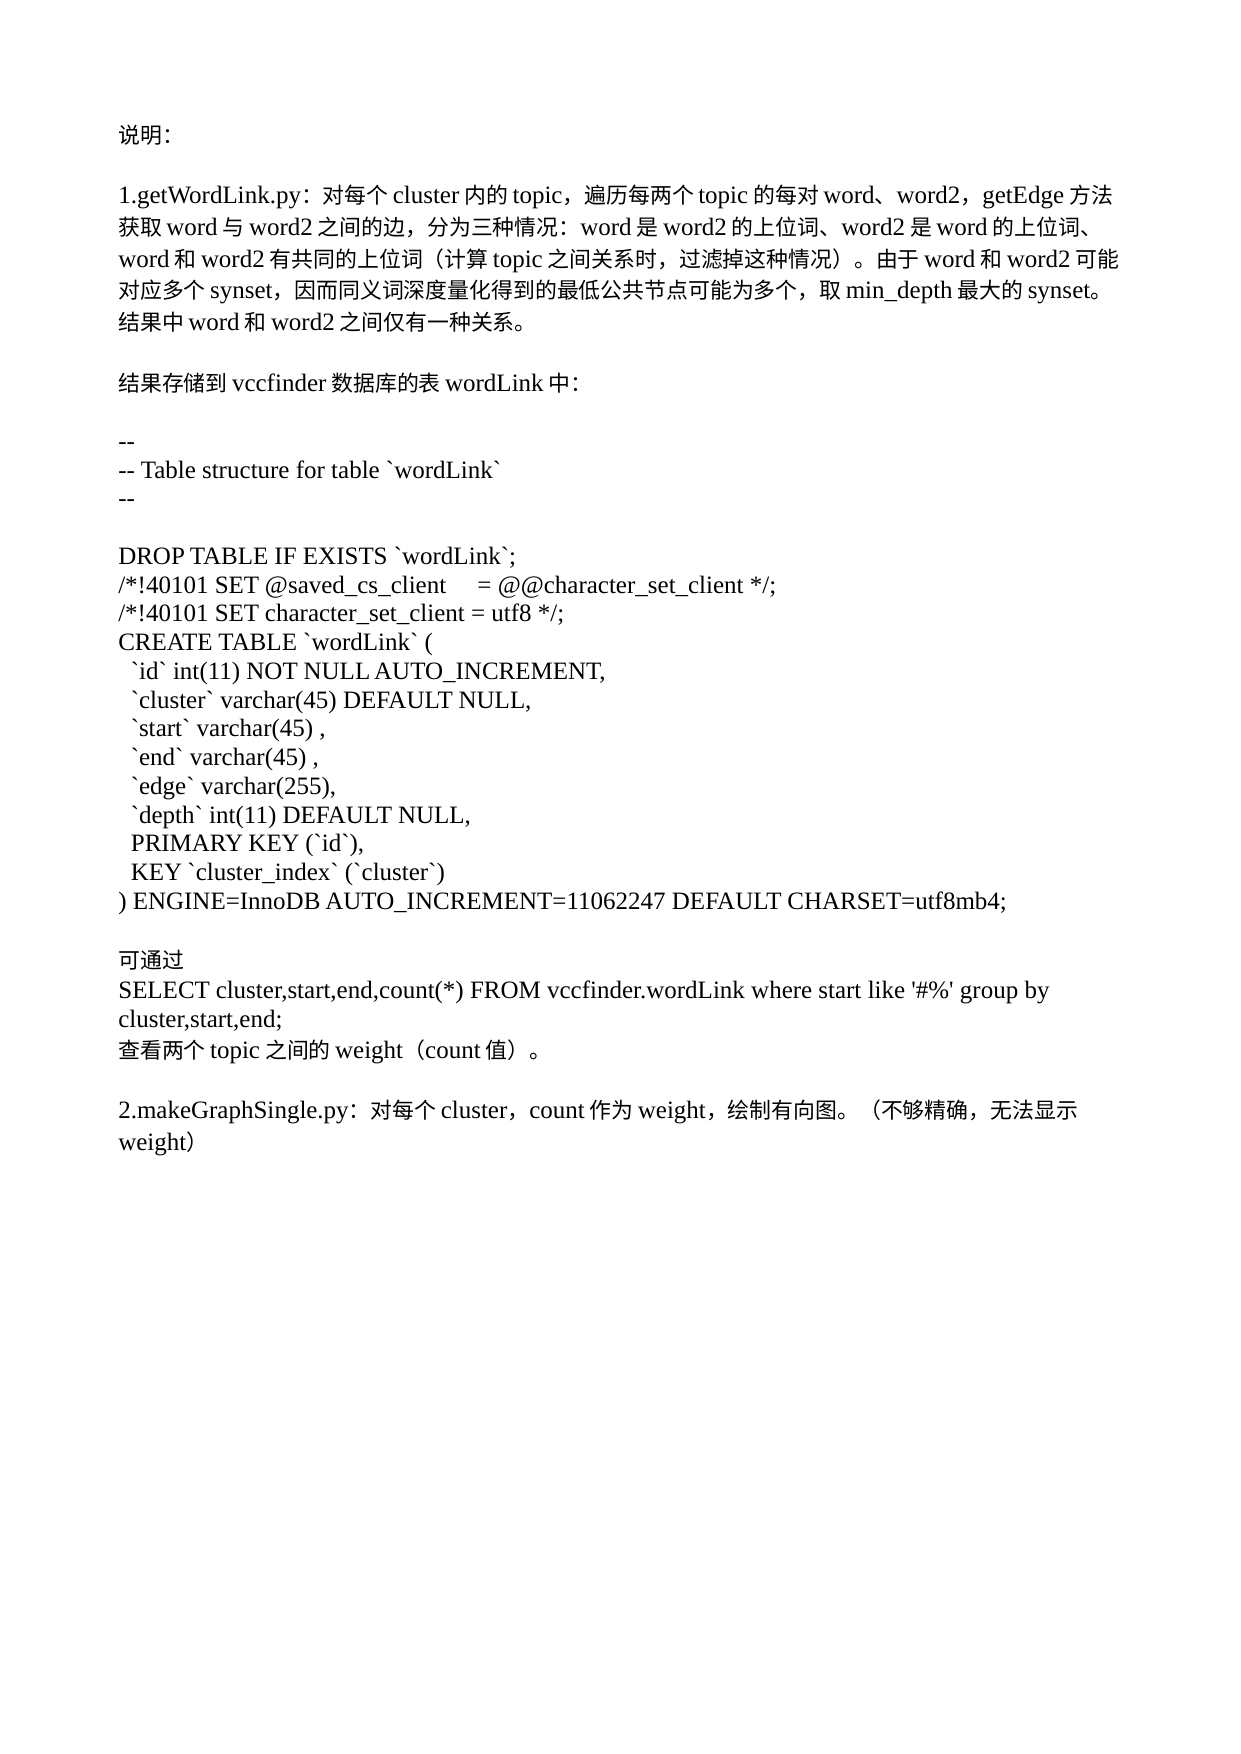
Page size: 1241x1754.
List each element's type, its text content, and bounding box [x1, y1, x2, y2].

text 查看两个topic之间的weight（count值）。 [118, 1033, 1122, 1064]
text `id` int(11) NOT NULL AUTO_INCREMENT, [118, 656, 1122, 685]
text /*!40101 SET @saved_cs_client = @@character_set_client */; [118, 570, 1122, 598]
text 说明： [118, 118, 1122, 150]
text -- [118, 483, 1122, 512]
text -- [118, 426, 1122, 455]
text `cluster` varchar(45) DEFAULT NULL, [118, 685, 1122, 713]
text 2.makeGraphSingle.py：对每个cluster，count作为weight，绘制有向图。（不够精确，无法显示weight） [118, 1093, 1122, 1156]
text PRIMARY KEY (`id`), [118, 828, 1122, 857]
text KEY `cluster_index` (`cluster`) [118, 857, 1122, 886]
text ) ENGINE=InnoDB AUTO_INCREMENT=11062247 DEFAULT CHARSET=utf8mb4; [118, 886, 1122, 915]
text `depth` int(11) DEFAULT NULL, [118, 800, 1122, 828]
text `start` varchar(45) , [118, 713, 1122, 742]
text CREATE TABLE `wordLink` ( [118, 627, 1122, 656]
text -- Table structure for table `wordLink` [118, 455, 1122, 483]
text `edge` varchar(255), [118, 771, 1122, 800]
text 1.getWordLink.py：对每个cluster内的topic，遍历每两个topic的每对word、word2，getEdge方法获取word与word2之间的边，分为三种情况：word是word2的上位词、word2是word的上位词、word和word2有共同的上位词（计算topic之间关系时，过滤掉这种情况）。由于word和word2可能对应多个synset，因而同义词深度量化得到的最低公共节点可能为多个，取min_depth最大的synset。结果中word和word2之间仅有一种关系。 [118, 178, 1122, 337]
text 可通过 [118, 943, 1122, 975]
text SELECT cluster,start,end,count(*) FROM vccfinder.wordLink where start like '#%' group by cluster,start,end; [118, 975, 1122, 1033]
text `end` varchar(45) , [118, 742, 1122, 771]
text 结果存储到vccfinder数据库的表wordLink中： [118, 366, 1122, 397]
text /*!40101 SET character_set_client = utf8 */; [118, 598, 1122, 627]
text DROP TABLE IF EXISTS `wordLink`; [118, 541, 1122, 570]
